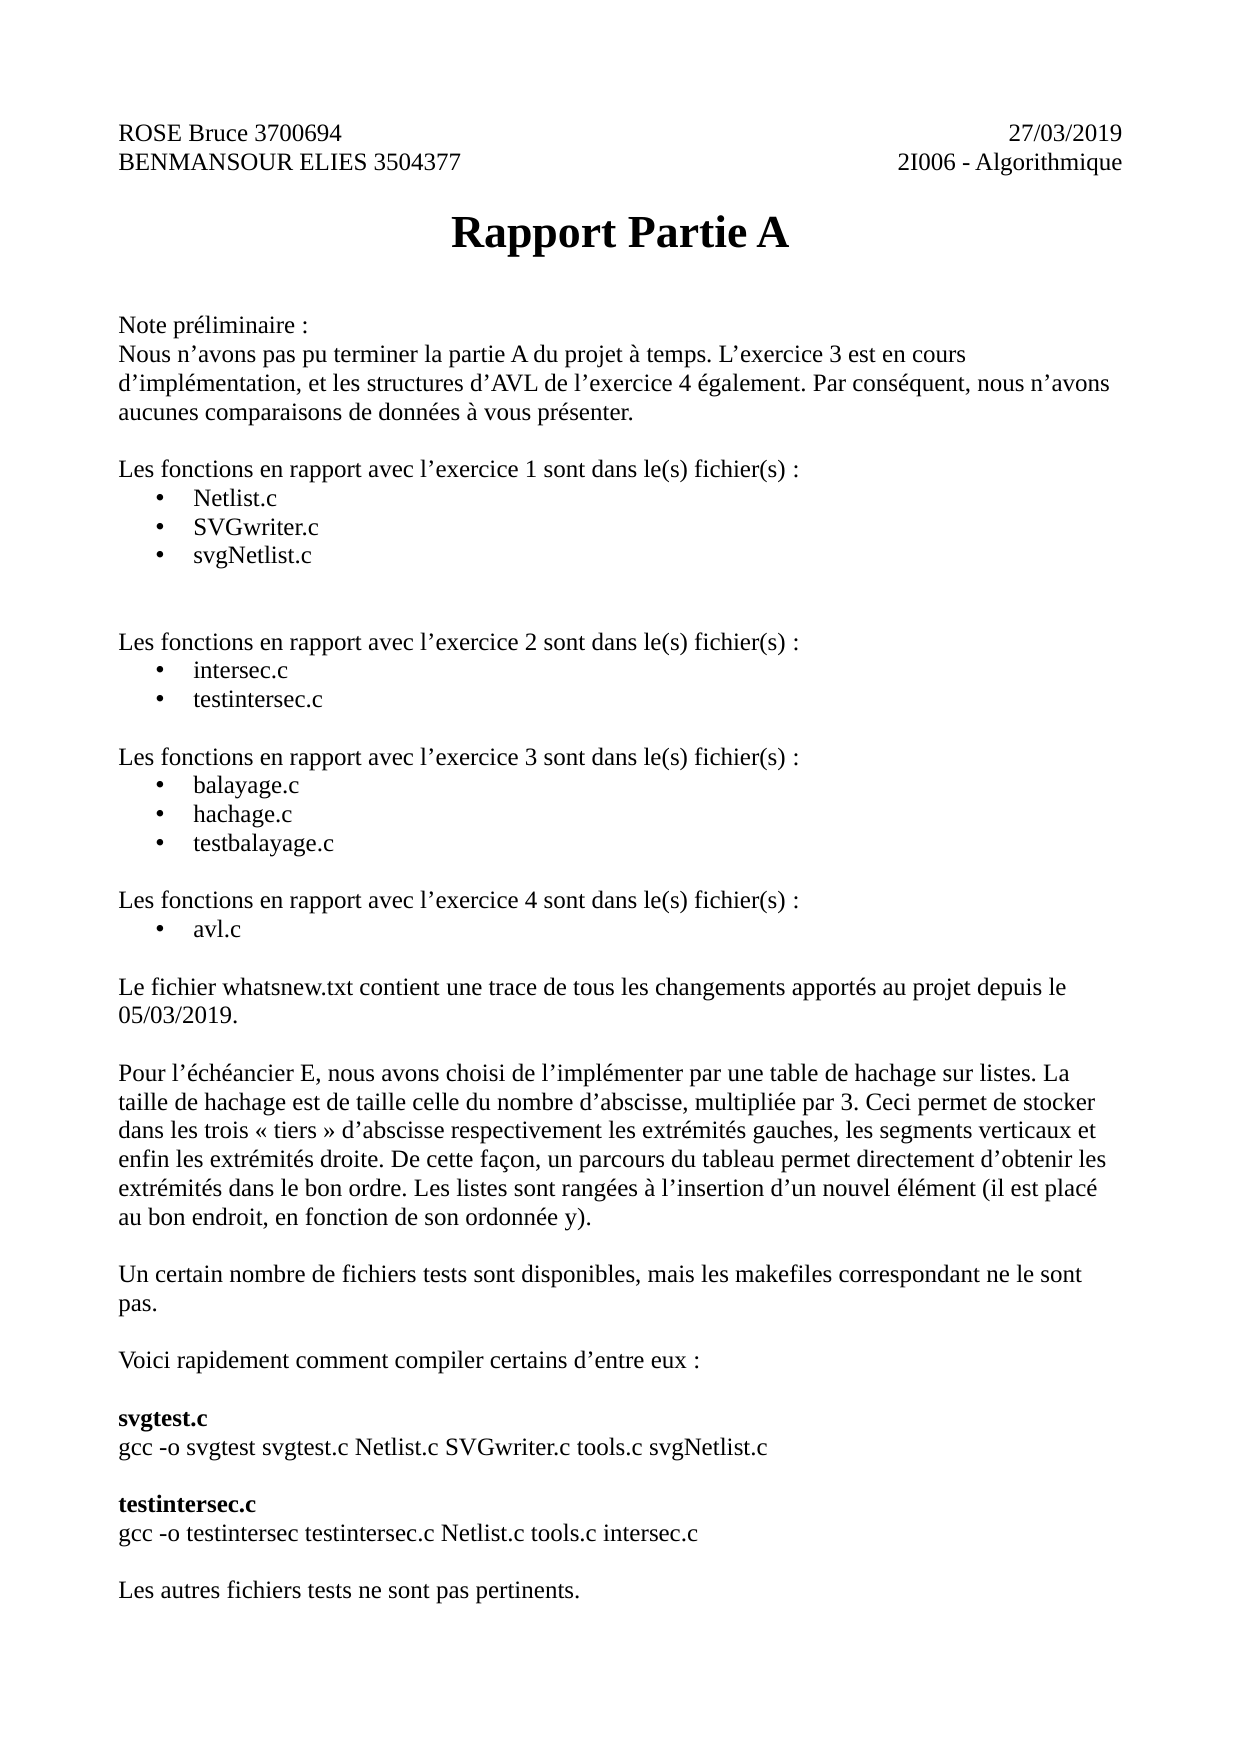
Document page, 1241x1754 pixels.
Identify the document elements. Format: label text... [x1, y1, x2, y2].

list avl.c [156, 914, 1122, 943]
text Voici rapidement comment compiler certains d’entre eux : [118, 1346, 1122, 1374]
list testintersec.c [156, 684, 1122, 713]
text Les fonctions en rapport avec l’exercice 2 sont dans le(s) fichier(s) : [118, 627, 1122, 656]
text Nous n’avons pas pu terminer la partie A du projet à temps. L’exercice 3 est en cours d’implémentation, et les structures d’AVL de l’exercice 4 également. Par conséquent, nous n’avons aucunes comparaisons de données à vous présenter. [118, 339, 1122, 426]
text Note préliminaire : [118, 311, 1122, 339]
text gcc -o svgtest svgtest.c Netlist.c SVGwriter.c tools.c svgNetlist.c [118, 1432, 1122, 1461]
text Pour l’échéancier E, nous avons choisi de l’implémenter par une table de hachage sur listes. La taille de hachage est de taille celle du nombre d’abscisse, multipliée par 3. Ceci permet de stocker dans les trois « tiers » d’abscisse respectivement les extrémités gauches, les segments verticaux et enfin les extrémités droite. De cette façon, un parcours du tableau permet directement d’obtenir les extrémités dans le bon ordre. Les listes sont rangées à l’insertion d’un nouvel élément (il est placé au bon endroit, en fonction de son ordonnée y). [118, 1058, 1122, 1231]
list hachage.c [156, 799, 1122, 828]
list svgNetlist.c [156, 541, 1122, 569]
text Un certain nombre de fichiers tests sont disponibles, mais les makefiles correspondant ne le sont pas. [118, 1259, 1122, 1317]
list testbalayage.c [156, 828, 1122, 857]
text Les fonctions en rapport avec l’exercice 3 sont dans le(s) fichier(s) : [118, 742, 1122, 771]
text testintersec.c [118, 1489, 1122, 1518]
text Rapport Partie A [118, 205, 1122, 258]
list SVGwriter.c [156, 512, 1122, 541]
list intersec.c [156, 656, 1122, 684]
text Le fichier whatsnew.txt contient une trace de tous les changements apportés au projet depuis le 05/03/2019. [118, 972, 1122, 1029]
text Les fonctions en rapport avec l’exercice 4 sont dans le(s) fichier(s) : [118, 886, 1122, 914]
list Netlist.c [156, 483, 1122, 512]
text svgtest.c [118, 1403, 1122, 1432]
list balayage.c [156, 771, 1122, 799]
text gcc -o testintersec testintersec.c Netlist.c tools.c intersec.c [118, 1518, 1122, 1547]
text Les fonctions en rapport avec l’exercice 1 sont dans le(s) fichier(s) : [118, 454, 1122, 483]
text Les autres fichiers tests ne sont pas pertinents. [118, 1576, 1122, 1604]
